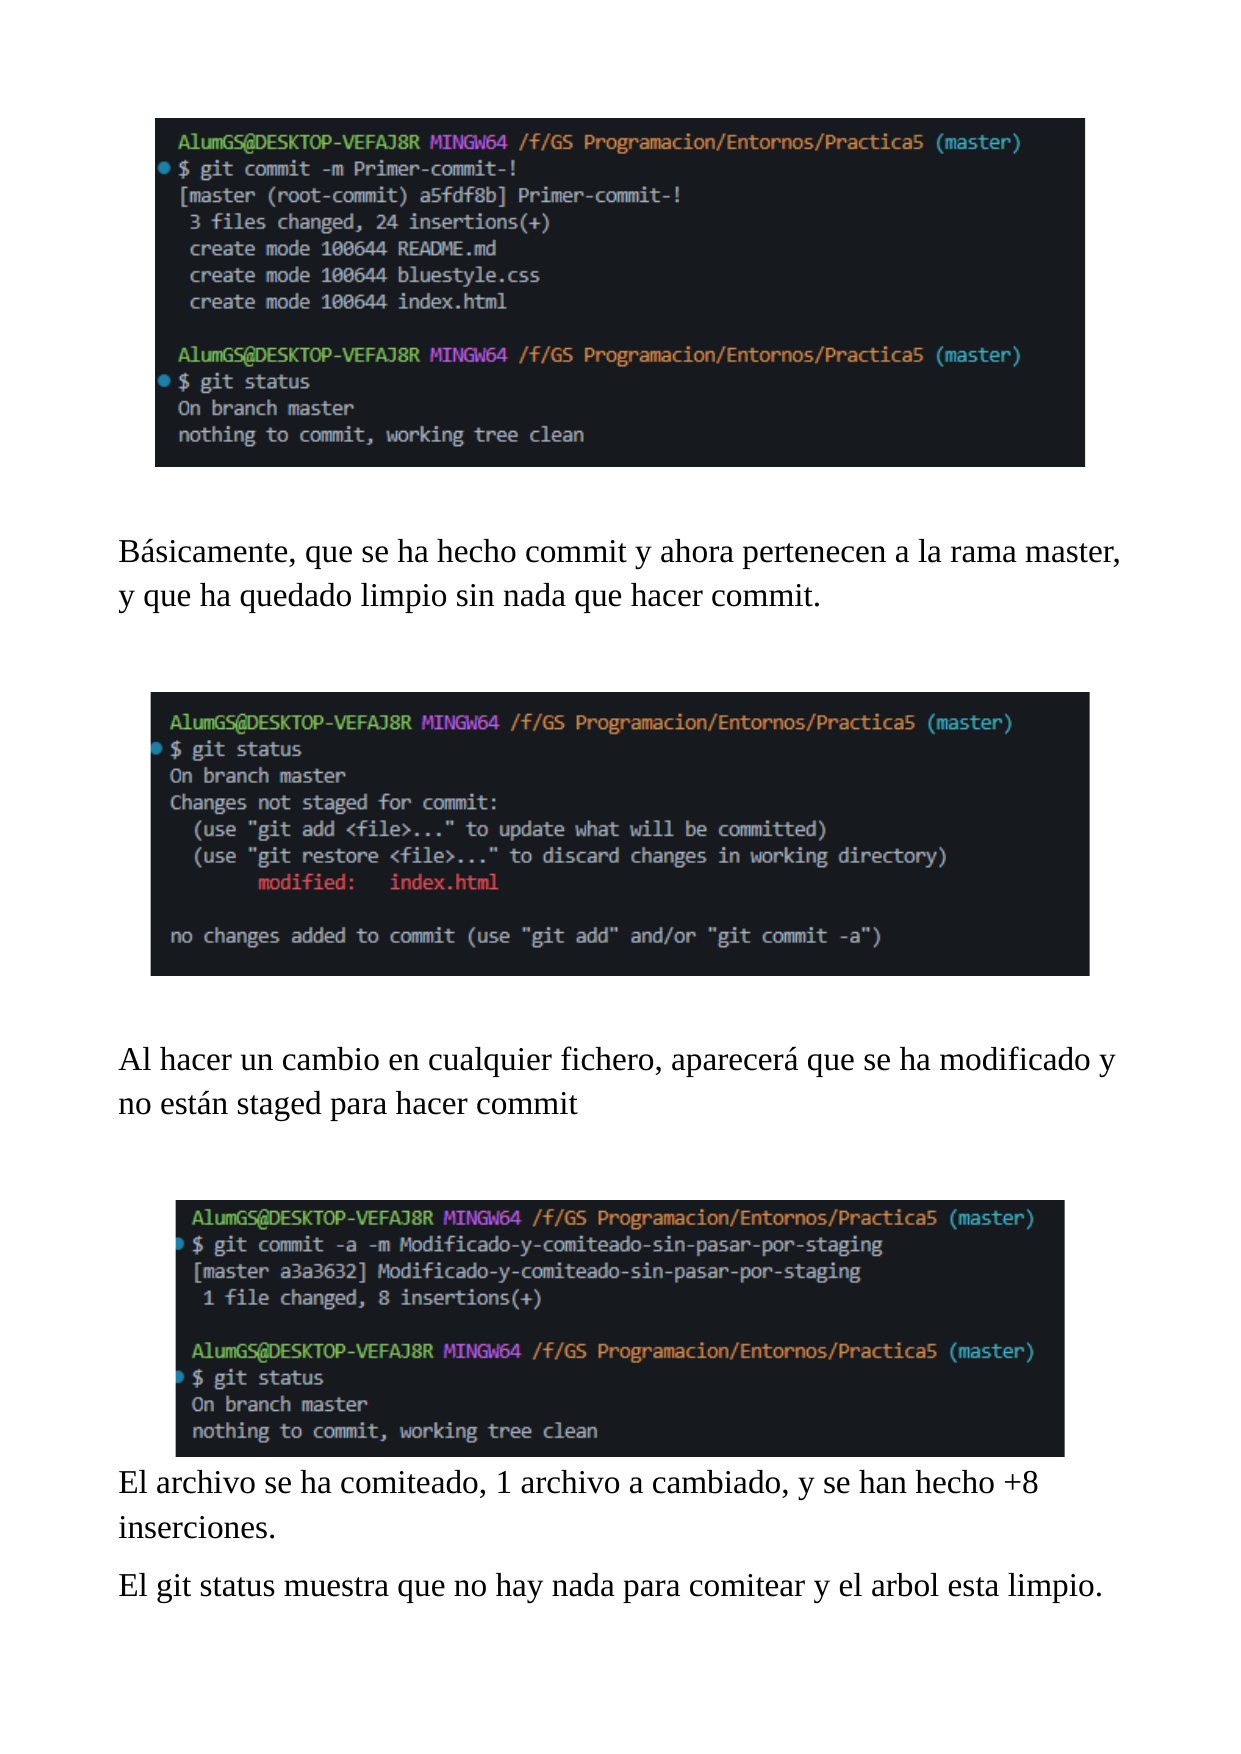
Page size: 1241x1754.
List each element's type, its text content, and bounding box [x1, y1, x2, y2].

picture [150, 692, 1090, 976]
picture [175, 1200, 1065, 1457]
text Al hacer un cambio en cualquier fichero, aparecerá que se ha modificado y no están staged para hacer commit [118, 1039, 1122, 1122]
text El archivo se ha comiteado, 1 archivo a cambiado, y se han hecho +8 inserciones. [118, 1201, 1122, 1545]
picture [155, 118, 1085, 467]
text Básicamente, que se ha hecho commit y ahora pertenecen a la rama master, y que ha quedado limpio sin nada que hacer commit. [118, 531, 1122, 613]
text El git status muestra que no hay nada para comitear y el arbol esta limpio. [118, 1566, 1122, 1604]
